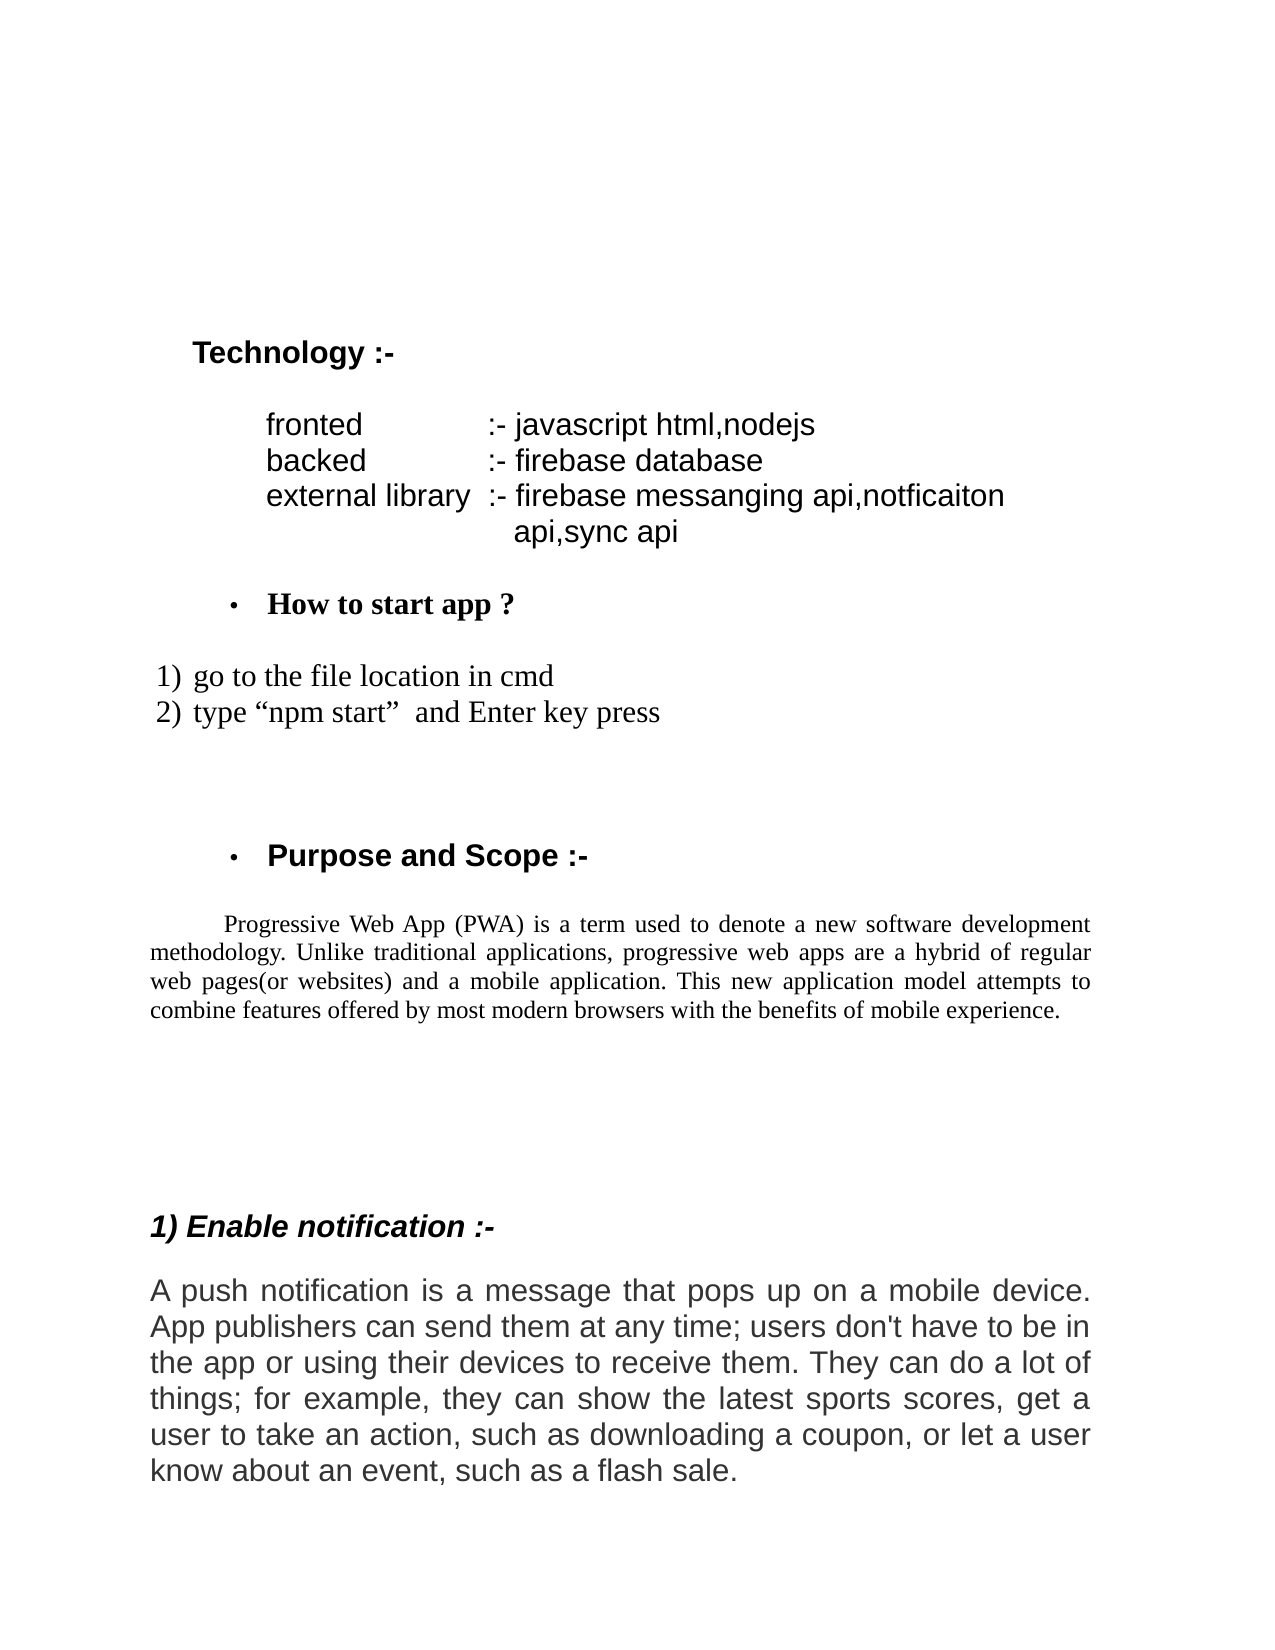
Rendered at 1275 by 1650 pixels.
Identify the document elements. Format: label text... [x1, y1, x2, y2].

text fronted :- javascript html,nodejs [118, 406, 1157, 442]
text external library :- firebase messanging api,notficaiton api,sync api [118, 477, 1157, 549]
text Technology :- [118, 334, 1157, 370]
text backed :- firebase database [118, 442, 1157, 477]
text 1) Enable notification :- [150, 1208, 1092, 1244]
list type “npm start” and Enter key press [156, 693, 1157, 729]
list Purpose and Scope :- [229, 837, 1157, 873]
list go to the file location in cmd [156, 657, 1157, 693]
text A push notification is a message that pops up on a mobile device. App publishers can send them at any time; users don't have to be in the app or using their devices to receive them. They can do a lot of things; for example, they can show the latest sports scores, get a user to take an action, such as downloading a coupon, or let a user know about an event, such as a flash sale. [150, 1272, 1092, 1488]
list How to start app ? [229, 585, 1157, 621]
text Progressive Web App (PWA) is a term used to denote a new software development methodology. Unlike traditional applications, progressive web apps are a hybrid of regular web pages(or websites) and a mobile application. This new application model attempts to combine features offered by most modern browsers with the benefits of mobile experience. [150, 909, 1092, 1024]
